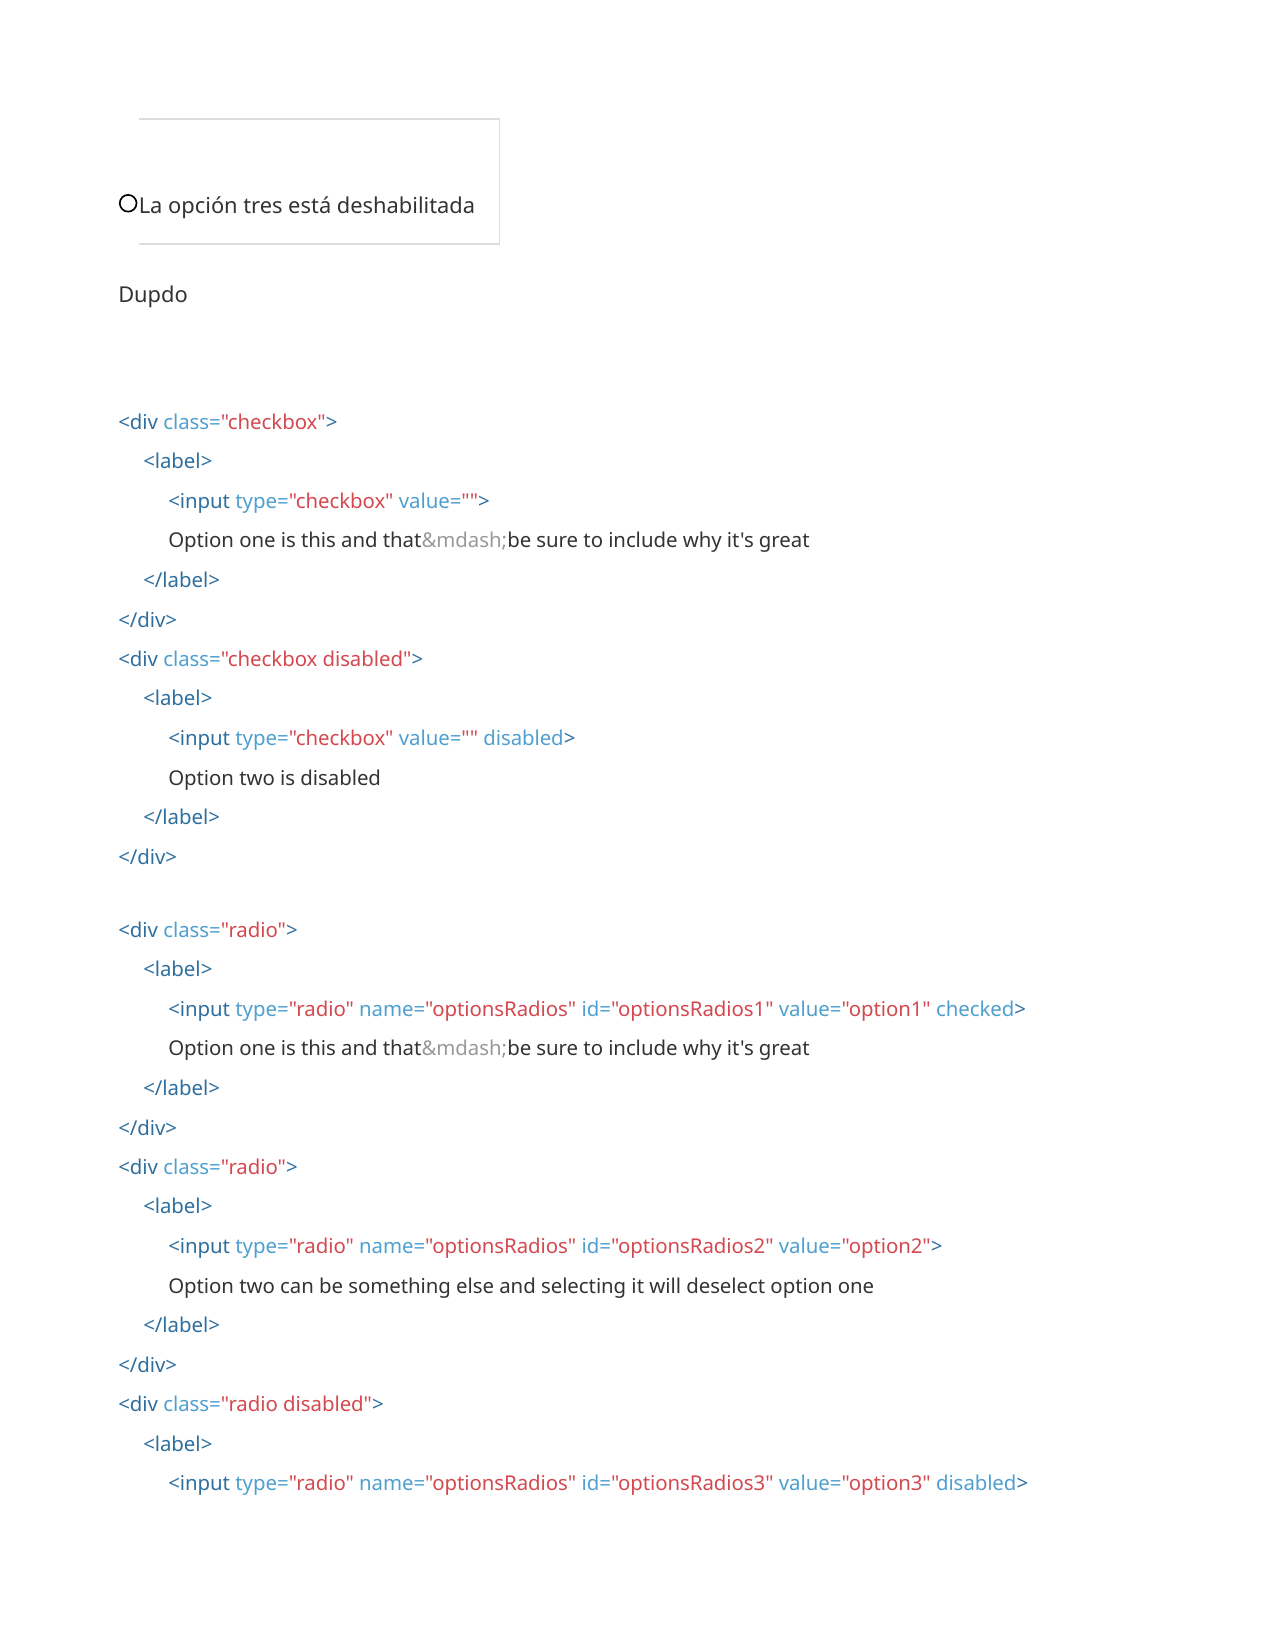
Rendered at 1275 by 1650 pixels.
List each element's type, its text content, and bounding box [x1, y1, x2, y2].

text Option one is this and that&mdash;be sure to include why it's great [118, 1034, 1157, 1062]
text <label> [118, 1192, 1157, 1220]
text <div class="checkbox"> [118, 407, 1157, 435]
text </div> [118, 1351, 1157, 1378]
text <input type="radio" name="optionsRadios" id="optionsRadios2" value="option2"> [118, 1232, 1157, 1260]
text Option two can be something else and selecting it will deselect option one [118, 1271, 1157, 1299]
text <div class="radio"> [118, 1153, 1157, 1180]
text <label> [118, 447, 1157, 474]
text Dupdo [118, 279, 1157, 309]
text <div class="radio disabled"> [118, 1390, 1157, 1418]
text <input type="radio" name="optionsRadios" id="optionsRadios1" value="option1" checked> [118, 994, 1157, 1022]
text <input type="checkbox" value="" disabled> [118, 723, 1157, 752]
text <label> [118, 955, 1157, 983]
text </label> [118, 803, 1157, 831]
text <div class="checkbox disabled"> [118, 644, 1157, 672]
text </label> [118, 1311, 1157, 1339]
text </div> [118, 1113, 1157, 1141]
text </div> [118, 605, 1157, 633]
text Option one is this and that&mdash;be sure to include why it's great [118, 526, 1157, 554]
text <input type="radio" name="optionsRadios" id="optionsRadios3" value="option3" disabled> [118, 1469, 1157, 1497]
text La opción tres está deshabilitada [118, 118, 499, 245]
text Option two is disabled [118, 763, 1157, 791]
text </label> [118, 1074, 1157, 1102]
text <label> [118, 684, 1157, 712]
text <div class="radio"> [118, 915, 1157, 943]
text <label> [118, 1429, 1157, 1457]
text [500, 118, 1157, 245]
text </label> [118, 566, 1157, 594]
text <input type="checkbox" value=""> [118, 486, 1157, 514]
text </div> [118, 843, 1157, 870]
